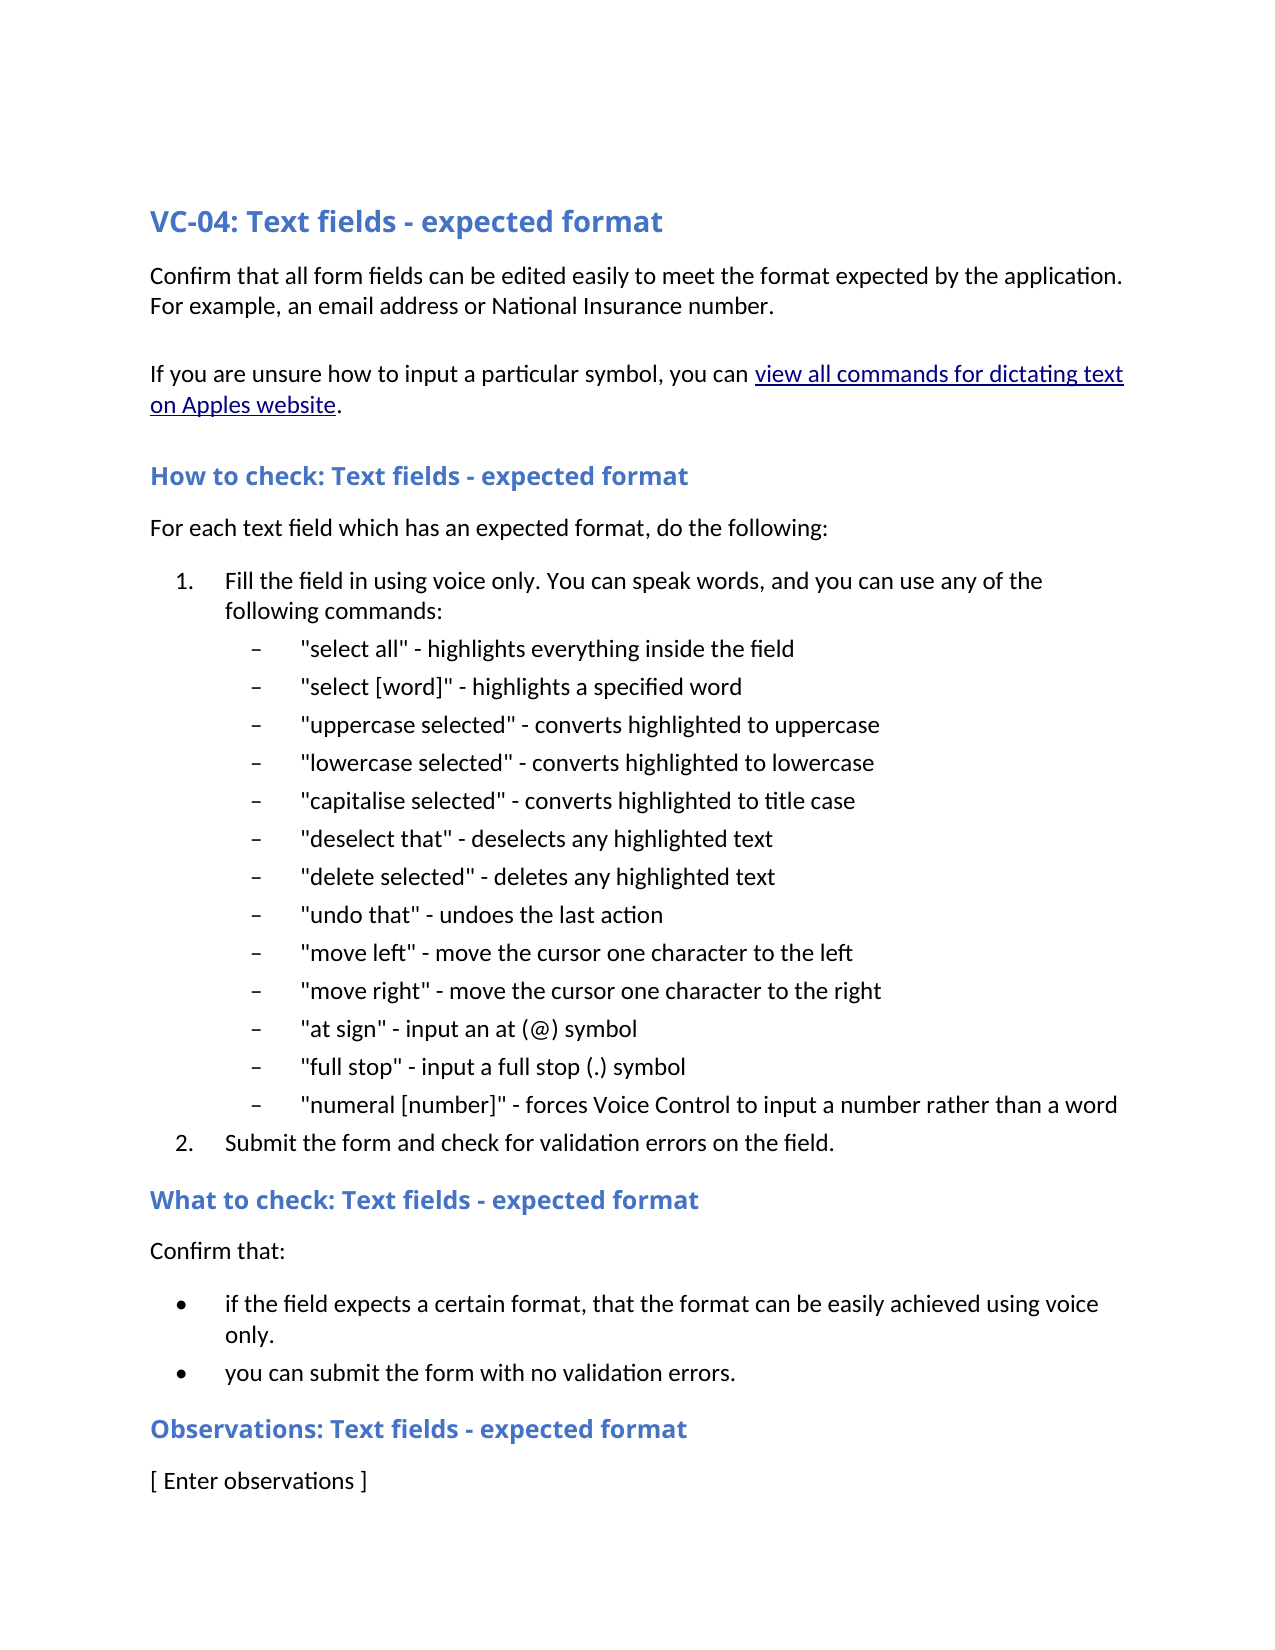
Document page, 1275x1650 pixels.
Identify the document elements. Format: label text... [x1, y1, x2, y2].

list "at sign" - input an at (@) symbol [250, 1013, 1125, 1044]
subtitle Observations: Text fields - expected format [150, 1412, 1125, 1446]
text [ Enter observations ] [150, 1465, 1125, 1496]
list "move right" - move the cursor one character to the right [250, 976, 1125, 1006]
list "delete selected" - deletes any highlighted text [250, 861, 1125, 892]
list Submit the form and check for validation errors on the field. [175, 1128, 1125, 1158]
list "select [word]" - highlights a specified word [250, 671, 1125, 702]
list Fill the field in using voice only. You can speak words, and you can use any of the following commands: [175, 565, 1125, 626]
list if the field expects a certain format, that the format can be easily achieved using voice only. [175, 1288, 1125, 1349]
list "undo that" - undoes the last action [250, 899, 1125, 930]
subtitle What to check: Text fields - expected format [150, 1183, 1125, 1217]
text Confirm that: [150, 1236, 1125, 1266]
list "deselect that" - deselects any highlighted text [250, 823, 1125, 854]
text Confirm that all form fields can be edited easily to meet the format expected by the application. For example, an email address or National Insurance number. [150, 260, 1125, 321]
list "uppercase selected" - converts highlighted to uppercase [250, 709, 1125, 740]
text If you are unsure how to input a particular symbol, you can view all commands for dictating text on Apples website. [150, 358, 1125, 419]
list "select all" - highlights everything inside the field [250, 633, 1125, 664]
subtitle How to check: Text fields - expected format [150, 459, 1125, 493]
text For each text field which has an expected format, do the following: [150, 512, 1125, 542]
subtitle VC-04: Text fields - expected format [150, 201, 1125, 241]
list "move left" - move the cursor one character to the left [250, 937, 1125, 968]
list you can submit the form with no validation errors. [175, 1357, 1125, 1388]
list "numeral [number]" - forces Voice Control to input a number rather than a word [250, 1089, 1125, 1120]
list "full stop" - input a full stop (.) symbol [250, 1052, 1125, 1082]
list "lowercase selected" - converts highlighted to lowercase [250, 747, 1125, 778]
list "capitalise selected" - converts highlighted to title case [250, 785, 1125, 816]
